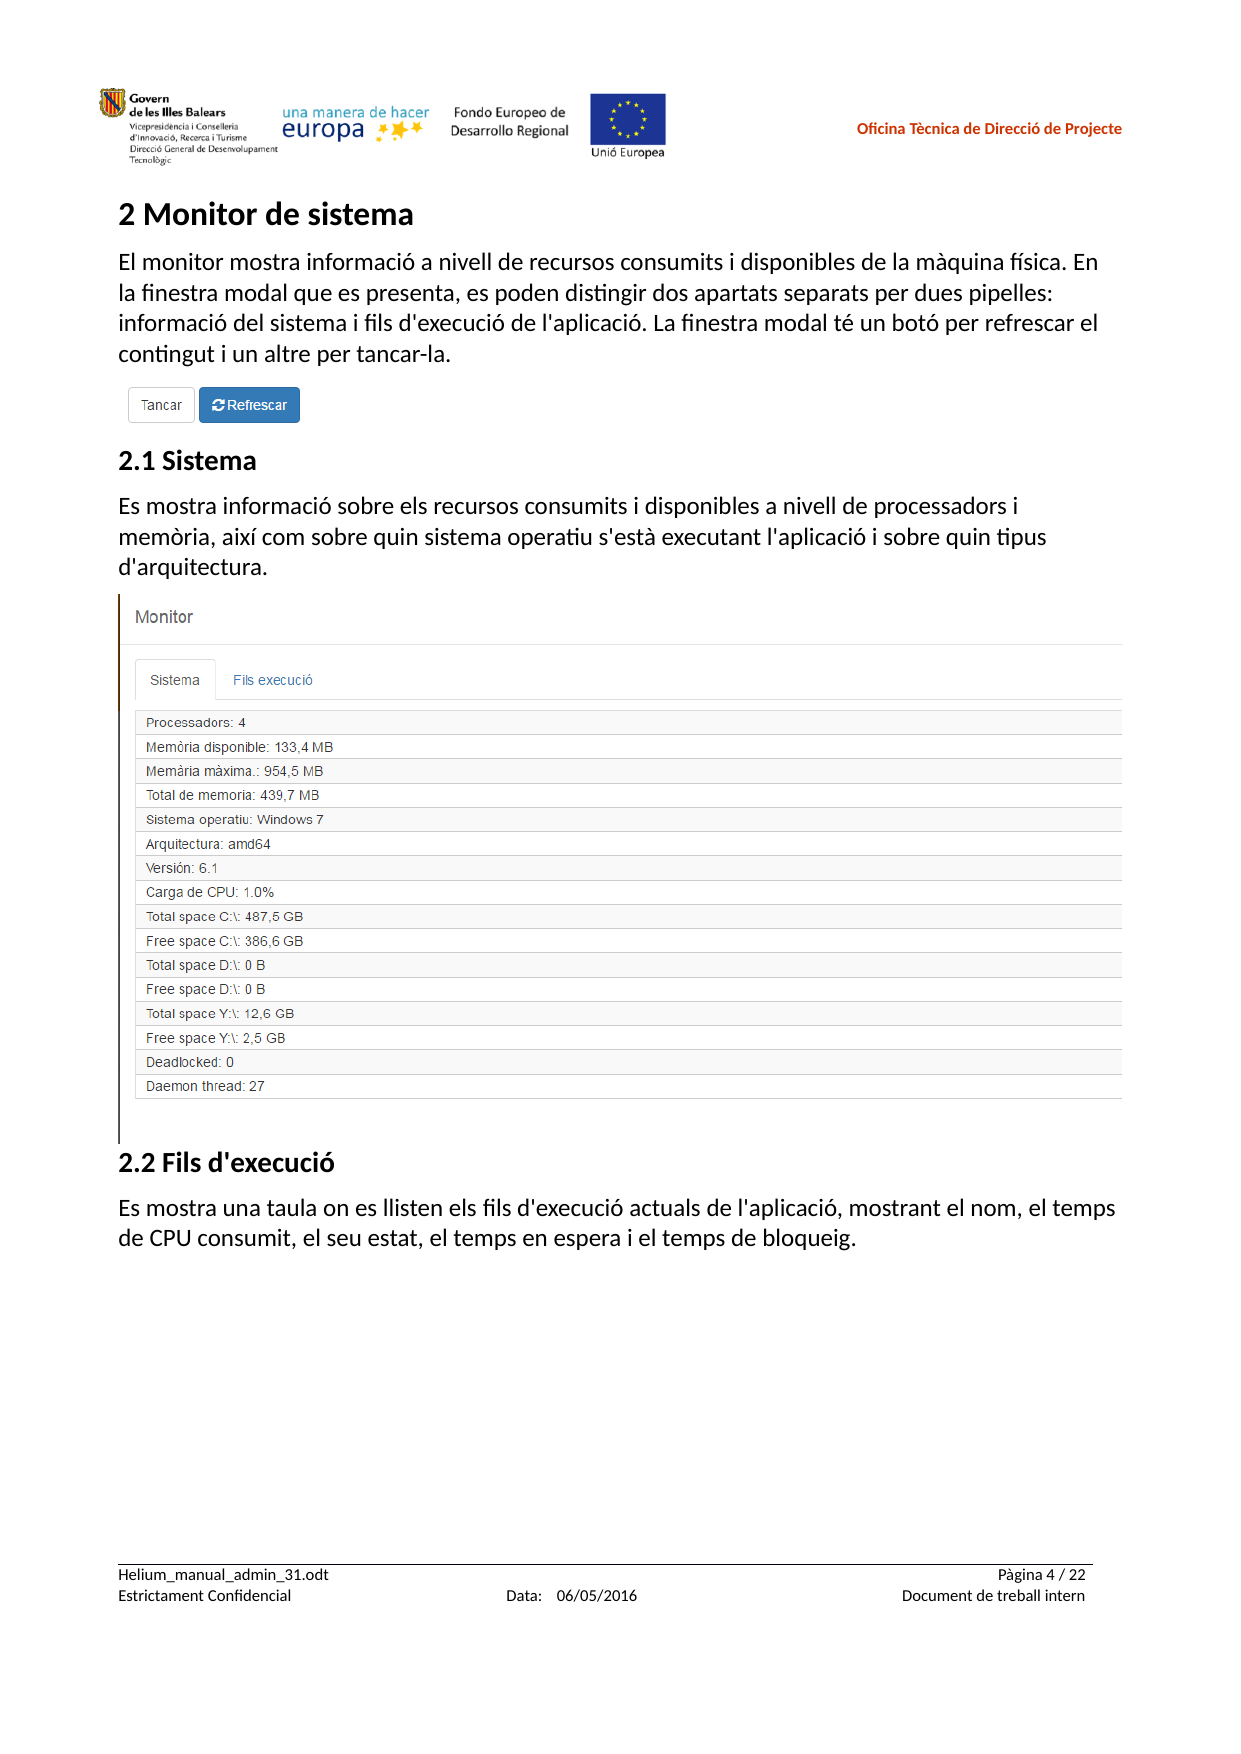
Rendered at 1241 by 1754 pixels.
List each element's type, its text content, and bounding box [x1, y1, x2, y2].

subtitle 2.1 Sistema [118, 442, 1122, 478]
picture [99, 87, 668, 166]
picture [118, 594, 1123, 1144]
text El monitor mostra informació a nivell de recursos consumits i disponibles de la màquina física. En la finestra modal que es presenta, es poden distingir dos apartats separats per dues pipelles: informació del sistema i fils d'execució de l'aplicació. La finestra modal té un botó per refrescar el contingut i un altre per tancar-la. [118, 246, 1122, 368]
text Es mostra una taula on es llisten els fils d'execució actuals de l'aplicació, mostrant el nom, el temps de CPU consumit, el seu estat, el temps en espera i el temps de bloqueig. [118, 1192, 1122, 1253]
subtitle 2 Monitor de sistema [118, 193, 1122, 234]
text Es mostra informació sobre els recursos consumits i disponibles a nivell de processadors i memòria, així com sobre quin sistema operatiu s'està executant l'aplicació i sobre quin tipus d'arquitectura. [118, 491, 1122, 582]
subtitle 2.2 Fils d'execució [118, 1144, 1122, 1179]
